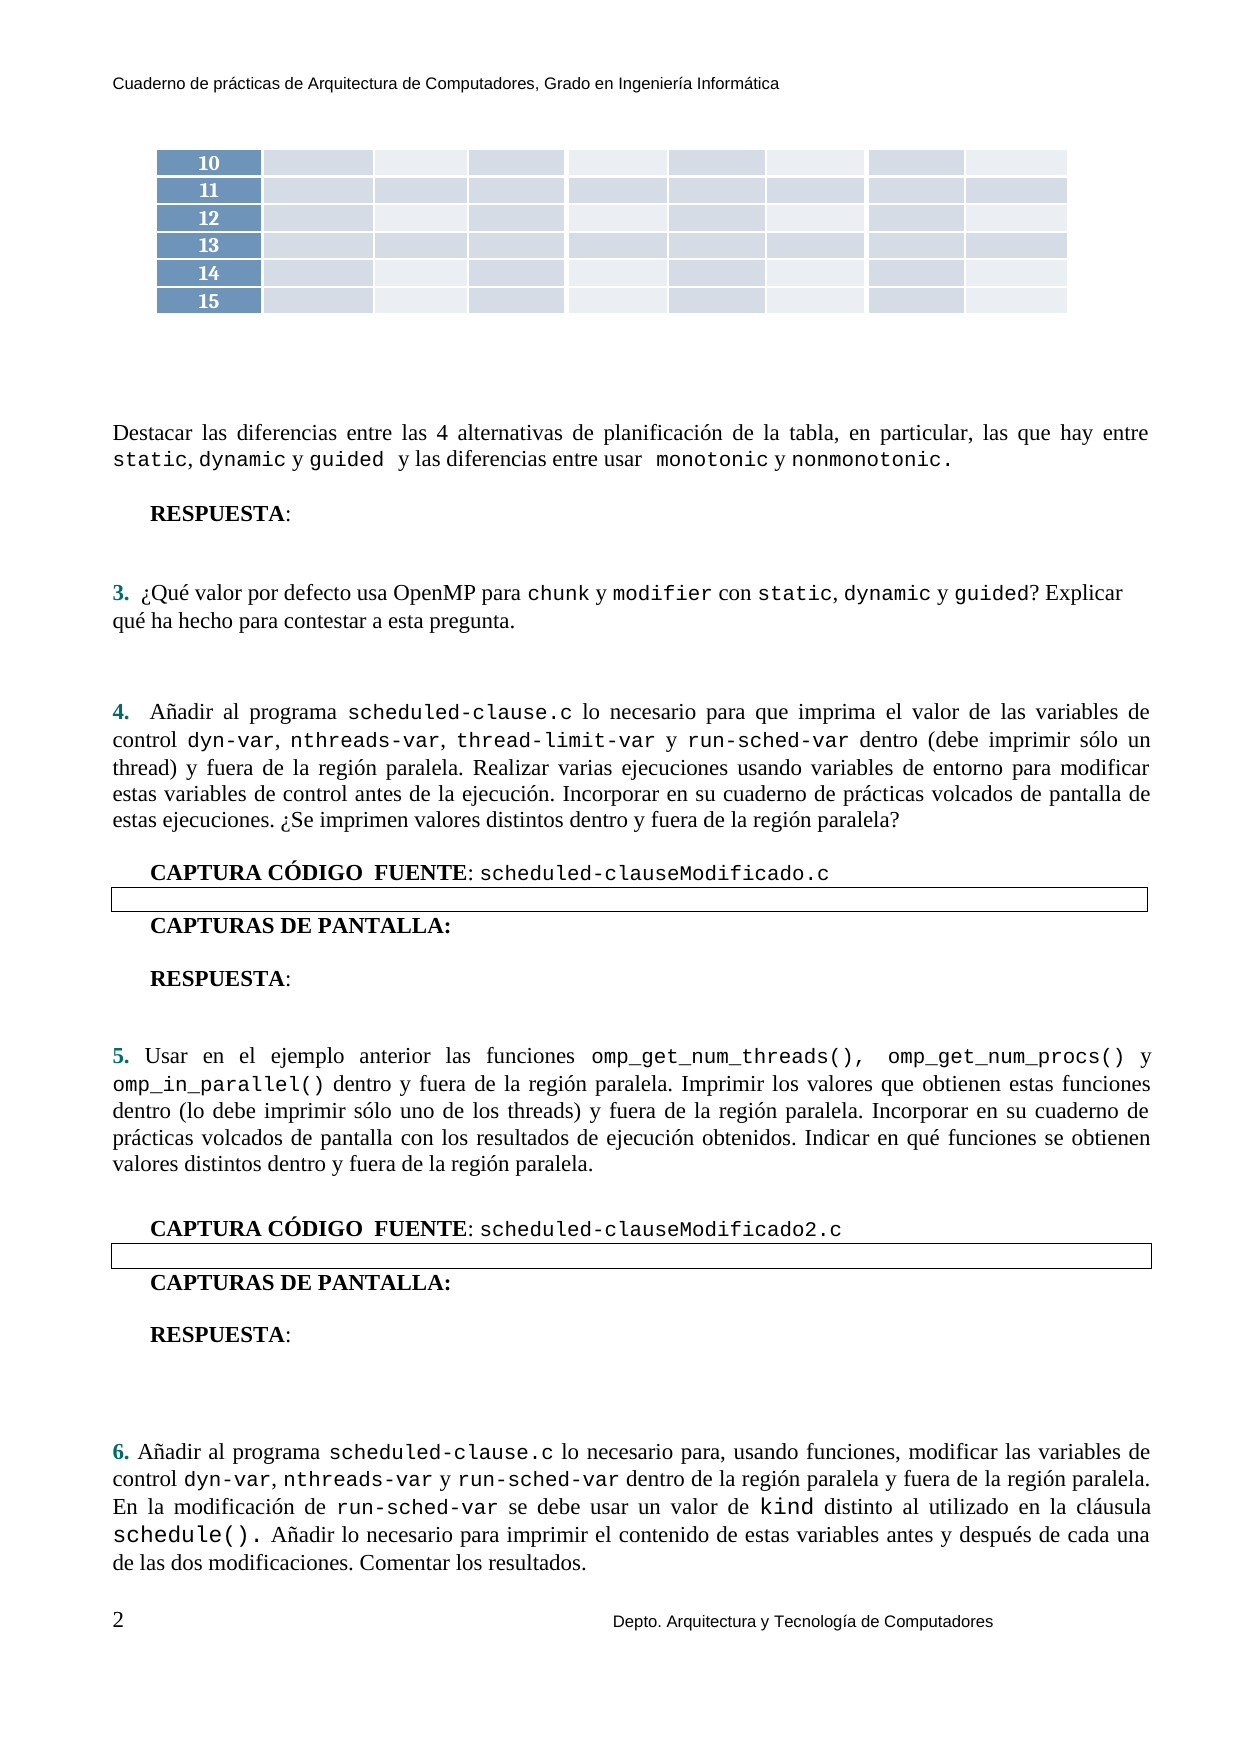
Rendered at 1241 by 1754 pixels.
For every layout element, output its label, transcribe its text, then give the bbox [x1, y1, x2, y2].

list 4. Añadir al programa scheduled-clause.c lo necesario para que imprima el valor de las variables de control dyn-var, nthreads-var, thread-limit-var y run-sched-var dentro (debe imprimir sólo un thread) y fuera de la región paralela. Realizar varias ejecuciones usando variables de entorno para modificar estas variables de control antes de la ejecución. Incorporar en su cuaderno de prácticas volcados de pantalla de estas ejecuciones. ¿Se imprimen valores distintos dentro y fuera de la región paralela? [112, 698, 1152, 833]
table_cell [669, 150, 765, 175]
list 5. Usar en el ejemplo anterior las funciones omp_get_num_threads(), omp_get_num_procs() y omp_in_parallel() dentro y fuera de la región paralela. Imprimir los valores que obtienen estas funciones dentro (lo debe imprimir sólo uno de los threads) y fuera de la región paralela. Incorporar en su cuaderno de prácticas volcados de pantalla con los resultados de ejecución obtenidos. Indicar en qué funciones se obtienen valores distintos dentro y fuera de la región paralela. [112, 1042, 1152, 1177]
table_cell [966, 288, 1067, 313]
table_cell [375, 205, 467, 231]
table_cell [669, 205, 765, 231]
table_cell [767, 150, 864, 175]
list 6. Añadir al programa scheduled-clause.c lo necesario para, usando funciones, modificar las variables de control dyn-var, nthreads-var y run-sched-var dentro de la región paralela y fuera de la región paralela. En la modificación de run-sched-var se debe usar un valor de kind distinto al utilizado en la cláusula schedule(). Añadir lo necesario para imprimir el contenido de estas variables antes y después de cada una de las dos modificaciones. Comentar los resultados. [112, 1438, 1152, 1576]
text CAPTURA CÓDIGO FUENTE: scheduled-clauseModificado.c [150, 859, 1152, 887]
table_cell [264, 233, 373, 258]
table_cell [264, 178, 373, 203]
table_header [112, 888, 1147, 911]
table_cell [469, 178, 564, 203]
list Destacar las diferencias entre las 4 alternativas de planificación de la tabla, en particular, las que hay entre static, dynamic y guided y las diferencias entre usar monotonic y nonmonotonic. [112, 419, 1152, 474]
table_cell [869, 205, 964, 231]
table_cell [569, 150, 667, 175]
table_cell [966, 233, 1067, 258]
table_cell [767, 260, 864, 286]
table_cell [264, 288, 373, 313]
table_cell [569, 178, 667, 203]
table_cell [767, 288, 864, 313]
table_cell [375, 178, 467, 203]
table_cell [569, 260, 667, 286]
table_cell [767, 233, 864, 258]
table_cell [767, 178, 864, 203]
table_cell 12 [157, 205, 261, 231]
table_cell [469, 205, 564, 231]
table_cell [1069, 175, 1075, 203]
table_cell [869, 150, 964, 175]
text 3. ¿Qué valor por defecto usa OpenMP para chunk y modifier con static, dynamic y guided? Explicar qué ha hecho para contestar a esta pregunta. [112, 579, 1152, 633]
table_cell [869, 233, 964, 258]
text RESPUESTA: [150, 1321, 1152, 1348]
text CAPTURAS DE PANTALLA: [150, 1269, 1152, 1295]
table_cell [966, 205, 1067, 231]
table_cell [966, 150, 1067, 175]
table_cell [469, 233, 564, 258]
table_cell [669, 288, 765, 313]
table_cell 10 [157, 150, 261, 175]
table_cell [569, 205, 667, 231]
table_cell [966, 260, 1067, 286]
table_cell [569, 233, 667, 258]
text RESPUESTA: [150, 500, 1152, 526]
table_cell 13 [157, 233, 261, 258]
text RESPUESTA: [150, 965, 1152, 991]
table_cell [1069, 286, 1075, 313]
table_cell [1069, 231, 1075, 258]
table_cell 15 [157, 288, 261, 313]
table_cell [1069, 203, 1075, 231]
table_cell [569, 288, 667, 313]
table_cell [375, 150, 467, 175]
table_cell [1069, 148, 1075, 175]
table_cell [669, 233, 765, 258]
table_cell [264, 260, 373, 286]
table_cell [469, 288, 564, 313]
text CAPTURA CÓDIGO FUENTE: scheduled-clauseModificado2.c [150, 1216, 1152, 1243]
table_cell [1069, 258, 1075, 286]
table_cell [669, 178, 765, 203]
table_cell [767, 205, 864, 231]
table_cell [669, 260, 765, 286]
text CAPTURAS DE PANTALLA: [150, 912, 1152, 938]
table_cell [375, 288, 467, 313]
table_cell [469, 150, 564, 175]
table_cell [966, 178, 1067, 203]
table_cell [375, 233, 467, 258]
table_header [112, 1244, 1151, 1267]
table_cell [869, 288, 964, 313]
table_cell [264, 150, 373, 175]
table_cell [869, 260, 964, 286]
table_cell [264, 205, 373, 231]
table_cell [469, 260, 564, 286]
table_cell 11 [157, 178, 261, 203]
table_cell 14 [157, 260, 261, 286]
table_cell [869, 178, 964, 203]
table_cell [375, 260, 467, 286]
